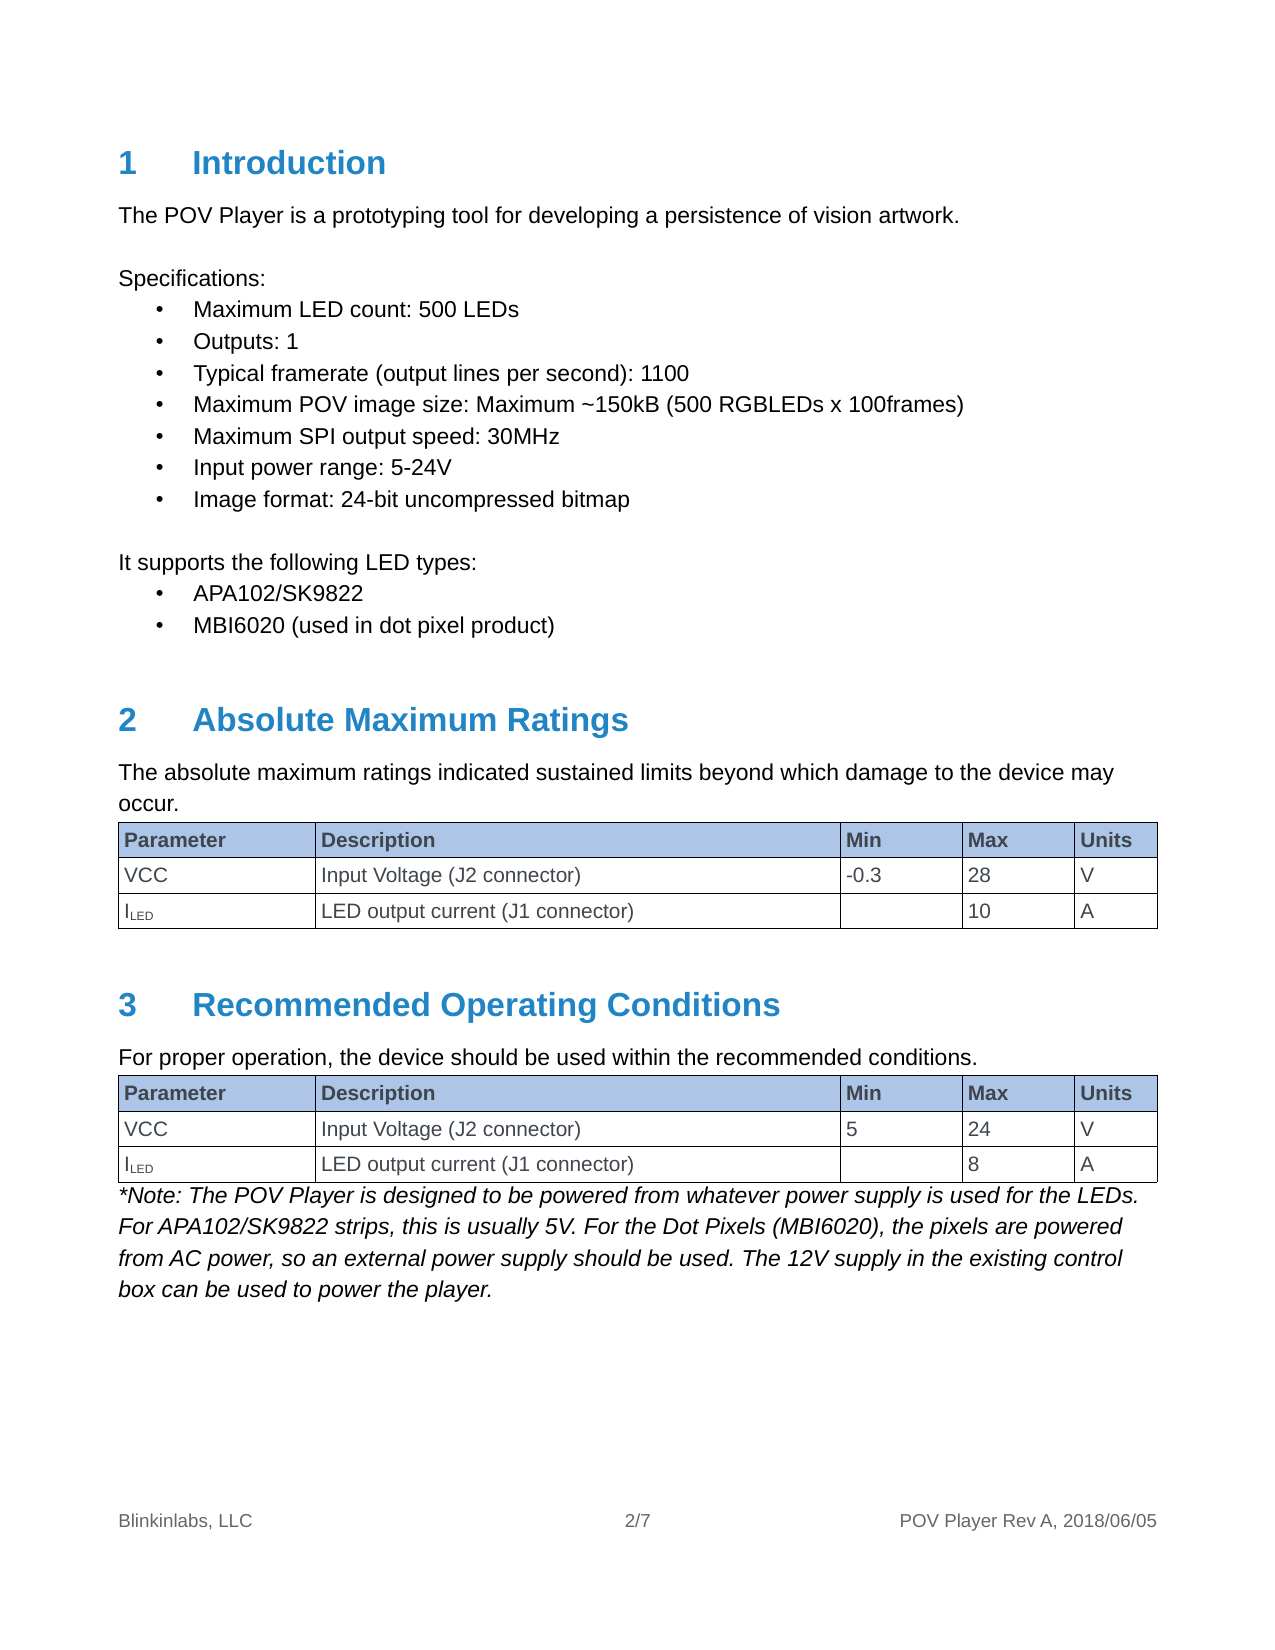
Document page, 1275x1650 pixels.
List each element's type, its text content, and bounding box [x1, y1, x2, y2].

table_cell LED output current (J1 connector) [316, 894, 840, 928]
table_cell ILED [119, 894, 315, 928]
table_cell V [1075, 858, 1157, 893]
table_cell 24 [963, 1112, 1074, 1146]
text It supports the following LED types: [118, 549, 1157, 575]
table_cell 10 [963, 894, 1074, 928]
list Maximum LED count: 500 LEDs [156, 296, 1157, 323]
text *Note: The POV Player is designed to be powered from whatever power supply is used for the LEDs. For APA102/SK9822 strips, this is usually 5V. For the Dot Pixels (MBI6020), the pixels are powered from AC power, so an external power supply should be used. The 12V supply in the existing control box can be used to power the player. [118, 1183, 1157, 1303]
table_header Units [1075, 823, 1157, 857]
table_cell VCC [119, 858, 315, 893]
table_header Units [1075, 1076, 1157, 1111]
text Specifications: [118, 265, 1157, 291]
table_header Min [841, 1076, 962, 1111]
table_cell [841, 1147, 962, 1182]
table_cell -0.3 [841, 858, 962, 893]
subtitle Recommended Operating Conditions [118, 985, 1157, 1023]
table_header Min [841, 823, 962, 857]
table_cell 8 [963, 1147, 1074, 1182]
table_cell Input Voltage (J2 connector) [316, 1112, 840, 1146]
text The POV Player is a prototyping tool for developing a persistence of vision artwork. [118, 202, 1157, 228]
list Image format: 24-bit uncompressed bitmap [156, 486, 1157, 512]
list Maximum POV image size: Maximum ~150kB (500 RGBLEDs x 100frames) [156, 391, 1157, 417]
subtitle Introduction [118, 143, 1157, 182]
table_cell VCC [119, 1112, 315, 1146]
table_cell A [1075, 1147, 1157, 1182]
table_header Description [316, 823, 840, 857]
table_header Max [963, 823, 1074, 857]
text The absolute maximum ratings indicated sustained limits beyond which damage to the device may occur. [118, 759, 1157, 817]
list Input power range: 5-24V [156, 454, 1157, 481]
subtitle Absolute Maximum Ratings [118, 700, 1157, 738]
table_header Max [963, 1076, 1074, 1111]
table_cell [841, 894, 962, 928]
table_cell LED output current (J1 connector) [316, 1147, 840, 1182]
table_cell 5 [841, 1112, 962, 1146]
list Outputs: 1 [156, 328, 1157, 354]
table_header Parameter [119, 1076, 315, 1111]
list APA102/SK9822 [156, 580, 1157, 607]
list Maximum SPI output speed: 30MHz [156, 423, 1157, 449]
table_cell ILED [119, 1147, 315, 1182]
table_cell 28 [963, 858, 1074, 893]
table_cell A [1075, 894, 1157, 928]
table_header Parameter [119, 823, 315, 857]
table_cell V [1075, 1112, 1157, 1146]
list MBI6020 (used in dot pixel product) [156, 612, 1157, 638]
text For proper operation, the device should be used within the recommended conditions. [118, 1043, 1157, 1070]
table_header Description [316, 1076, 840, 1111]
table_cell Input Voltage (J2 connector) [316, 858, 840, 893]
list Typical framerate (output lines per second): 1100 [156, 359, 1157, 386]
